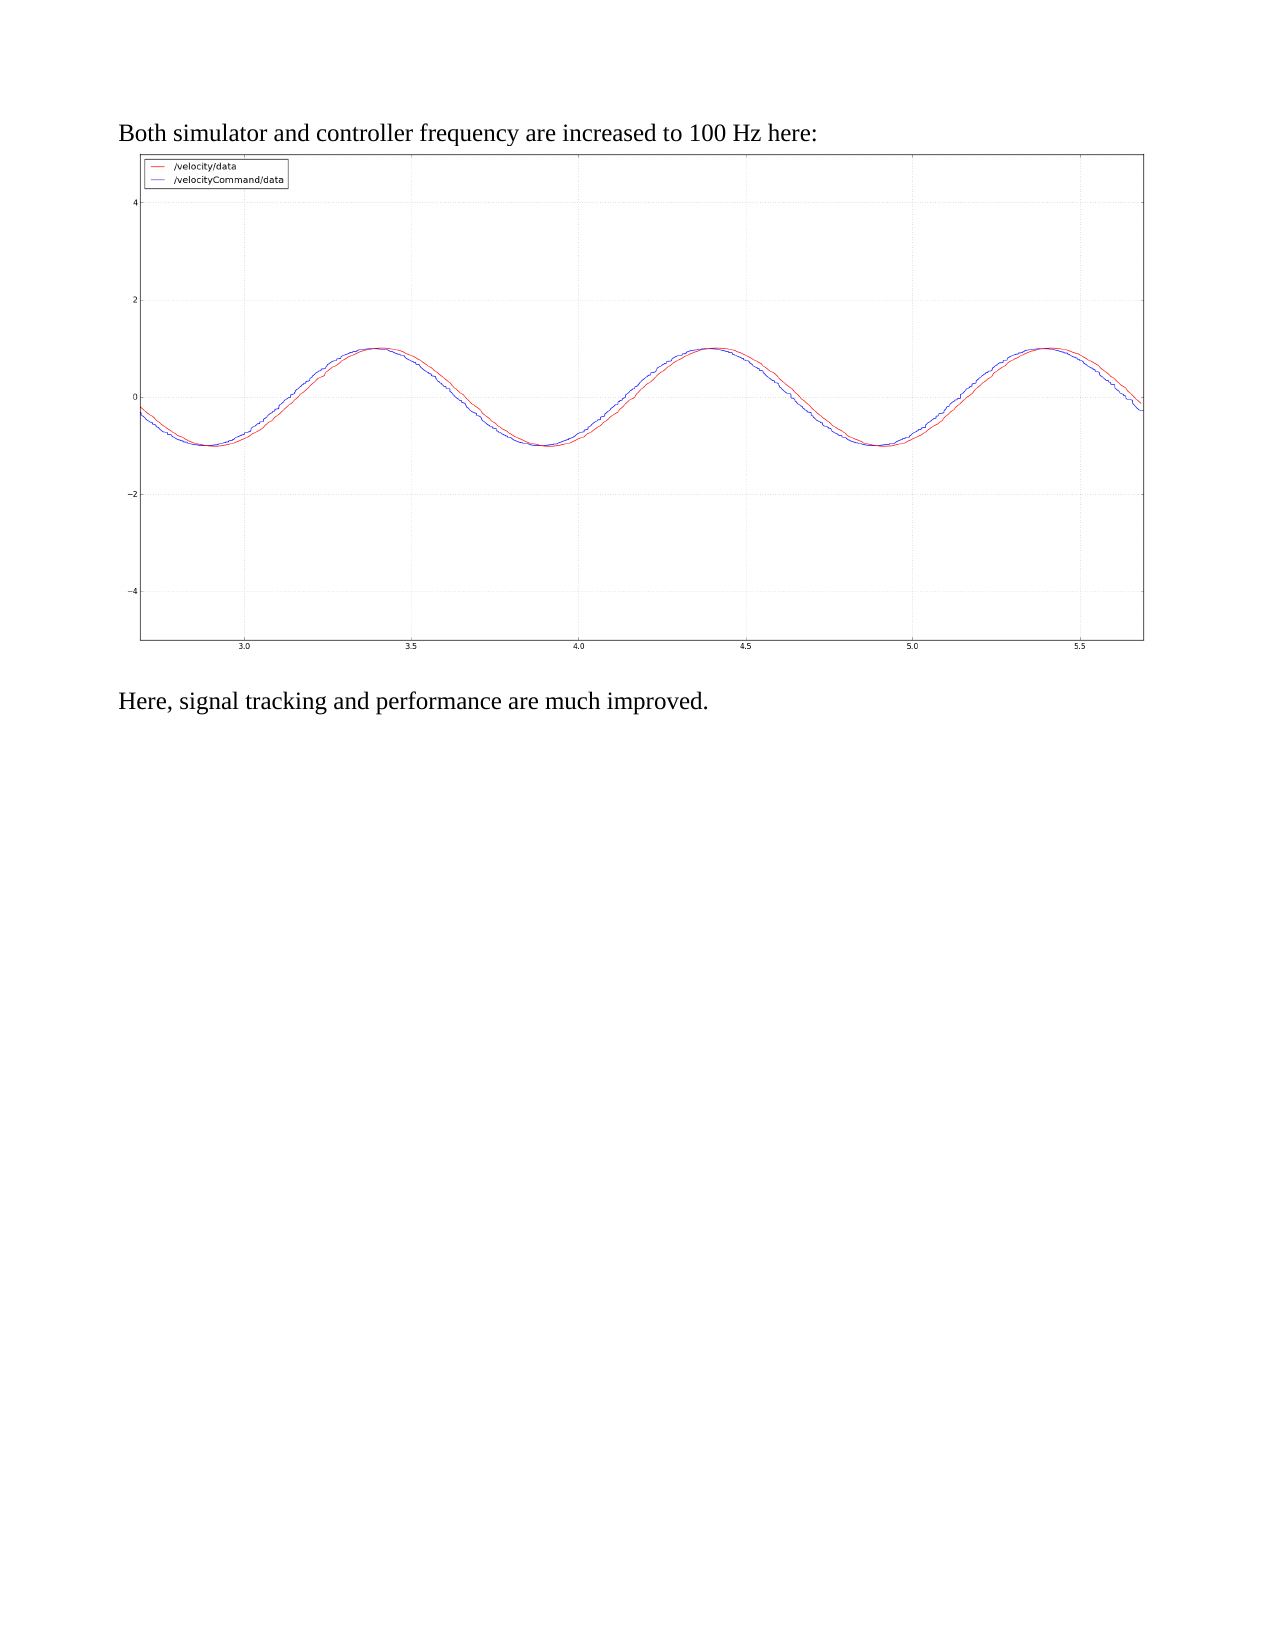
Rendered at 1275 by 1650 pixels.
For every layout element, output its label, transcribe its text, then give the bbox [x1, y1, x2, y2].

text Both simulator and controller frequency are increased to 100 Hz here: [118, 118, 1157, 146]
text Here, signal tracking and performance are much improved. [118, 686, 1157, 715]
picture [118, 146, 1157, 658]
